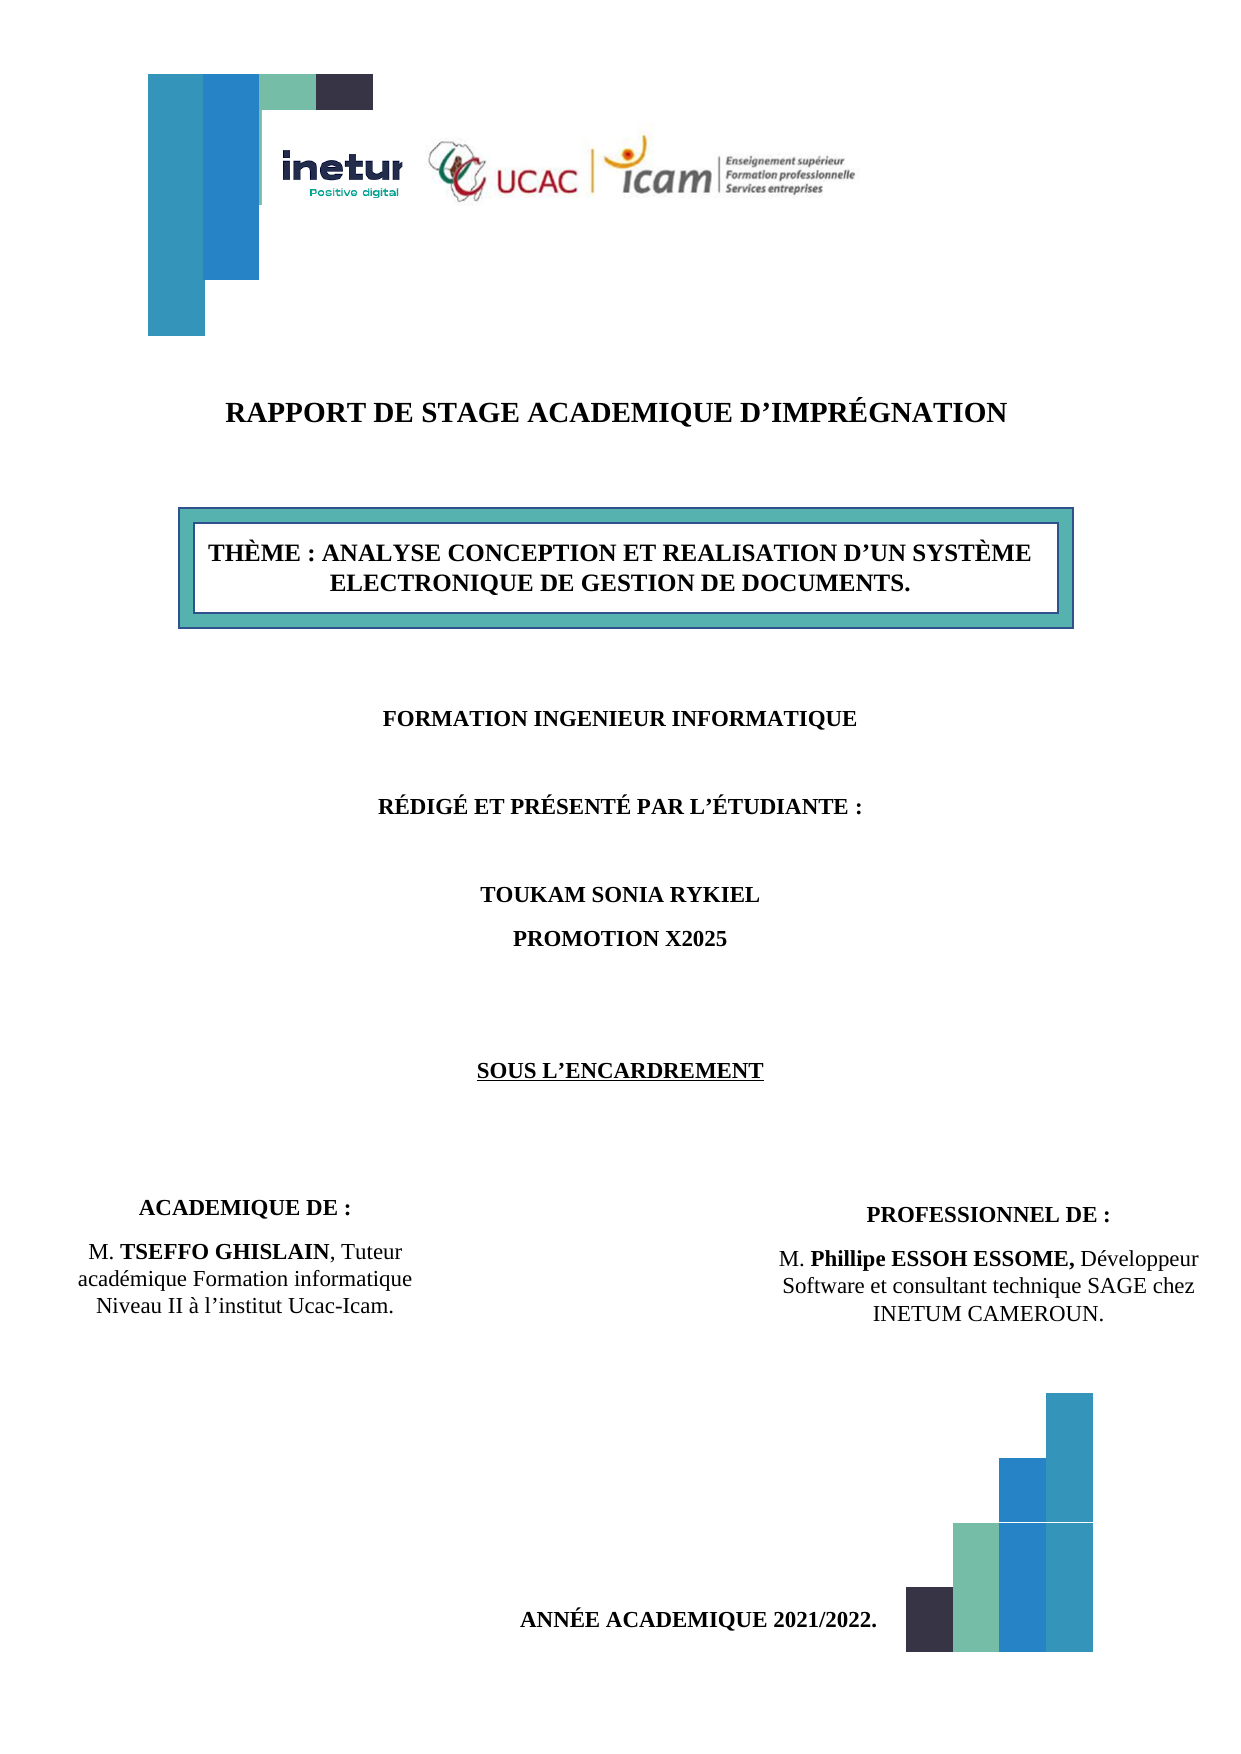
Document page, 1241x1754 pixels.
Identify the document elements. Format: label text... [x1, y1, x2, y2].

text TOUKAM SONIA RYKIEL [148, 881, 1093, 907]
text PROFESSIONNEL DE : [752, 1201, 1225, 1227]
text PROMOTION X2025 [148, 925, 1093, 951]
text ACADEMIQUE DE : [75, 1194, 415, 1220]
text RÉDIGÉ ET PRÉSENTÉ PAR L’ÉTUDIANTE : [148, 793, 1093, 819]
text RAPPORT DE STAGE ACADEMIQUE D’IMPRÉGNATION [148, 396, 1093, 429]
text SOUS L’ENCARDREMENT [148, 1057, 1093, 1084]
text FORMATION INGENIEUR INFORMATIQUE [148, 705, 1093, 731]
text M. Phillipe ESSOH ESSOME, Développeur Software et consultant technique SAGE chez INETUM CAMEROUN. [752, 1245, 1225, 1326]
text THÈME : ANALYSE CONCEPTION ET REALISATION D’UN SYSTÈME ELECTRONIQUE DE GESTION DE DOCUMENTS. [195, 538, 1057, 597]
text M. TSEFFO GHISLAIN, Tuteur académique Formation informatique Niveau II à l’institut Ucac-Icam. [75, 1238, 415, 1319]
